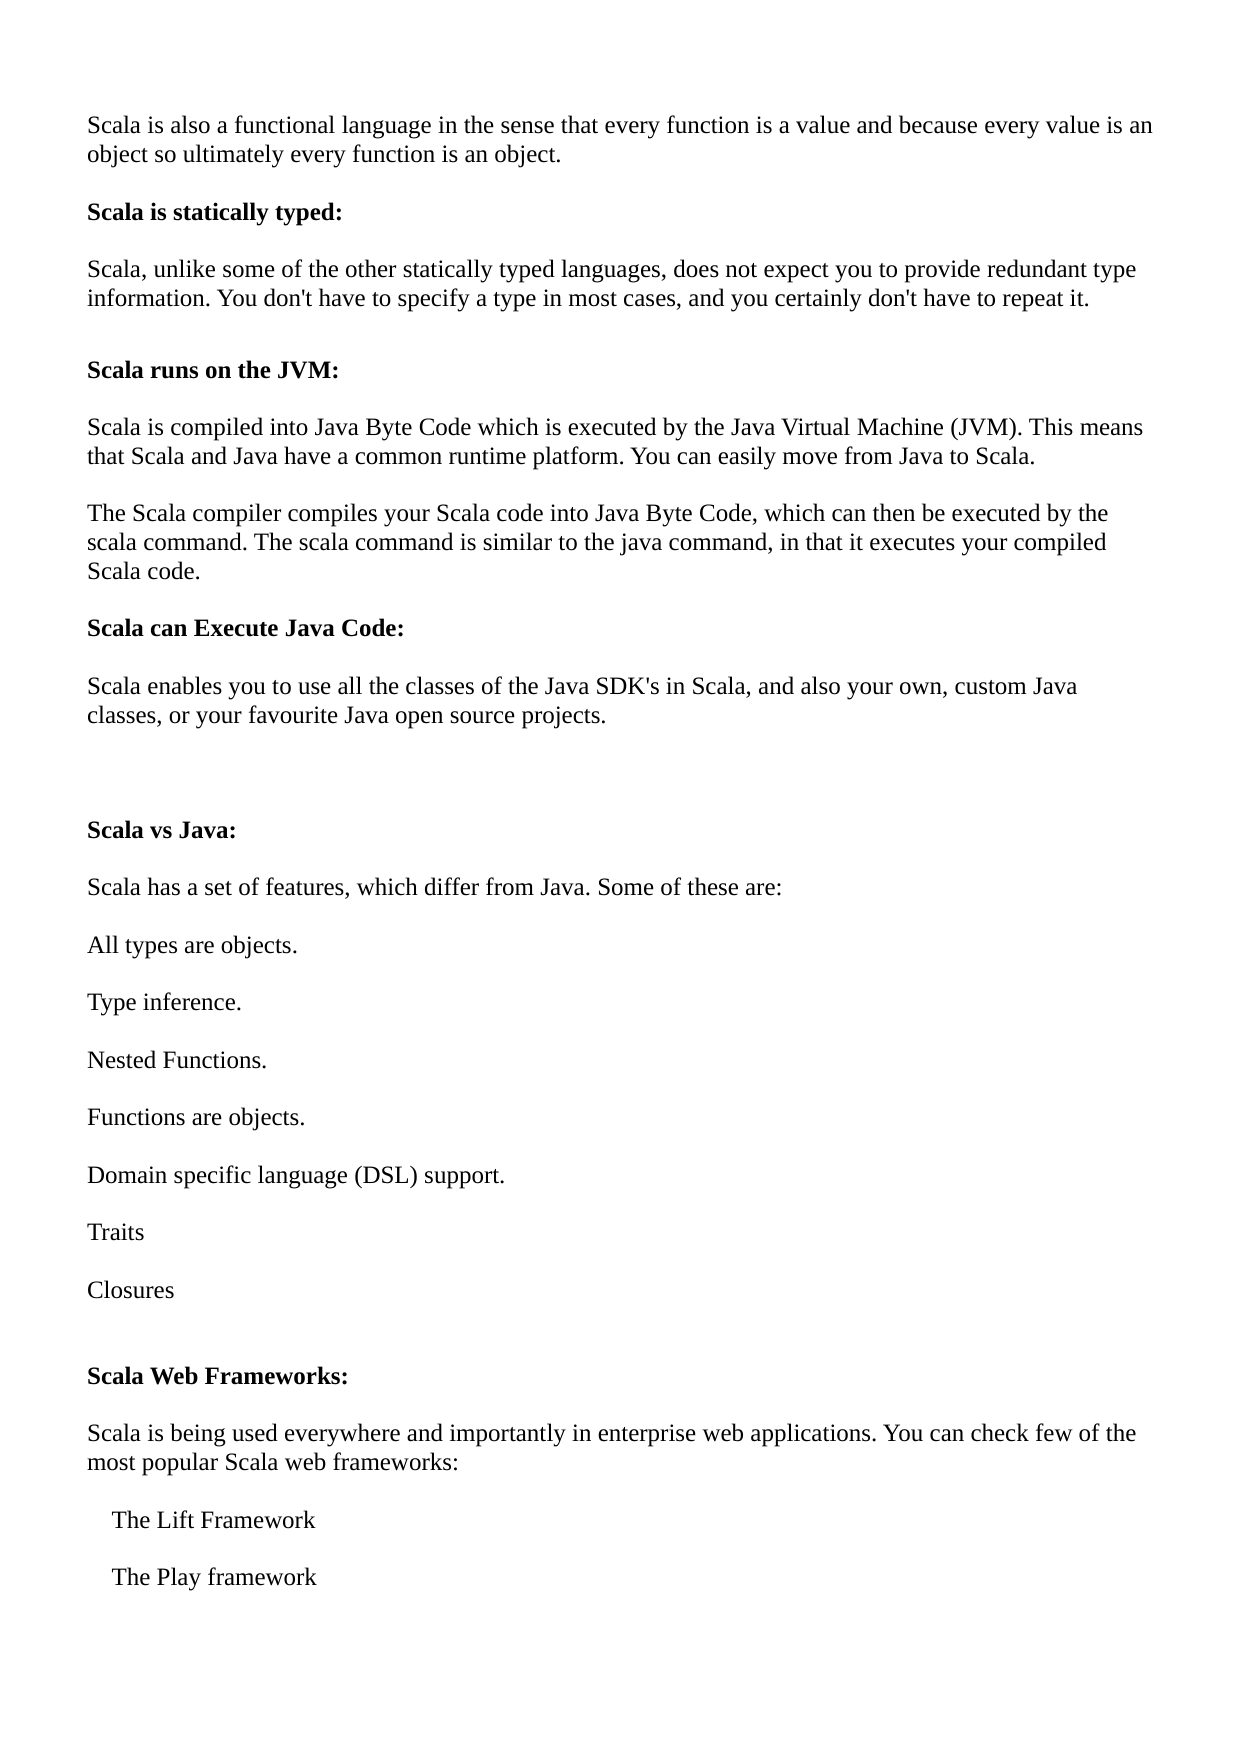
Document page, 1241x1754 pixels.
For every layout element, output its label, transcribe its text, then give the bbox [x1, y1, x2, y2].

text Closures [87, 1275, 1155, 1303]
text The Play framework [87, 1562, 1155, 1591]
text Scala is compiled into Java Byte Code which is executed by the Java Virtual Machine (JVM). This means that Scala and Java have a common runtime platform. You can easily move from Java to Scala. [87, 412, 1155, 470]
text Domain specific language (DSL) support. [87, 1160, 1155, 1188]
text Scala is statically typed: [87, 197, 1155, 225]
text Scala is also a functional language in the sense that every function is a value and because every value is an object so ultimately every function is an object. [87, 110, 1155, 168]
text Scala vs Java: [87, 815, 1155, 843]
text Functions are objects. [87, 1102, 1155, 1131]
text Nested Functions. [87, 1045, 1155, 1073]
text The Lift Framework [87, 1505, 1155, 1533]
text Scala runs on the JVM: [87, 355, 1155, 383]
text Scala can Execute Java Code: [87, 613, 1155, 642]
text Traits [87, 1217, 1155, 1246]
text Scala, unlike some of the other statically typed languages, does not expect you to provide redundant type information. You don't have to specify a type in most cases, and you certainly don't have to repeat it. [87, 254, 1155, 312]
text Scala has a set of features, which differ from Java. Some of these are: [87, 872, 1155, 901]
text All types are objects. [87, 930, 1155, 958]
text Scala enables you to use all the classes of the Java SDK's in Scala, and also your own, custom Java classes, or your favourite Java open source projects. [87, 671, 1155, 728]
text Type inference. [87, 987, 1155, 1016]
text Scala is being used everywhere and importantly in enterprise web applications. You can check few of the most popular Scala web frameworks: [87, 1418, 1155, 1476]
text The Scala compiler compiles your Scala code into Java Byte Code, which can then be executed by the scala command. The scala command is similar to the java command, in that it executes your compiled Scala code. [87, 498, 1155, 585]
text Scala Web Frameworks: [87, 1361, 1155, 1390]
